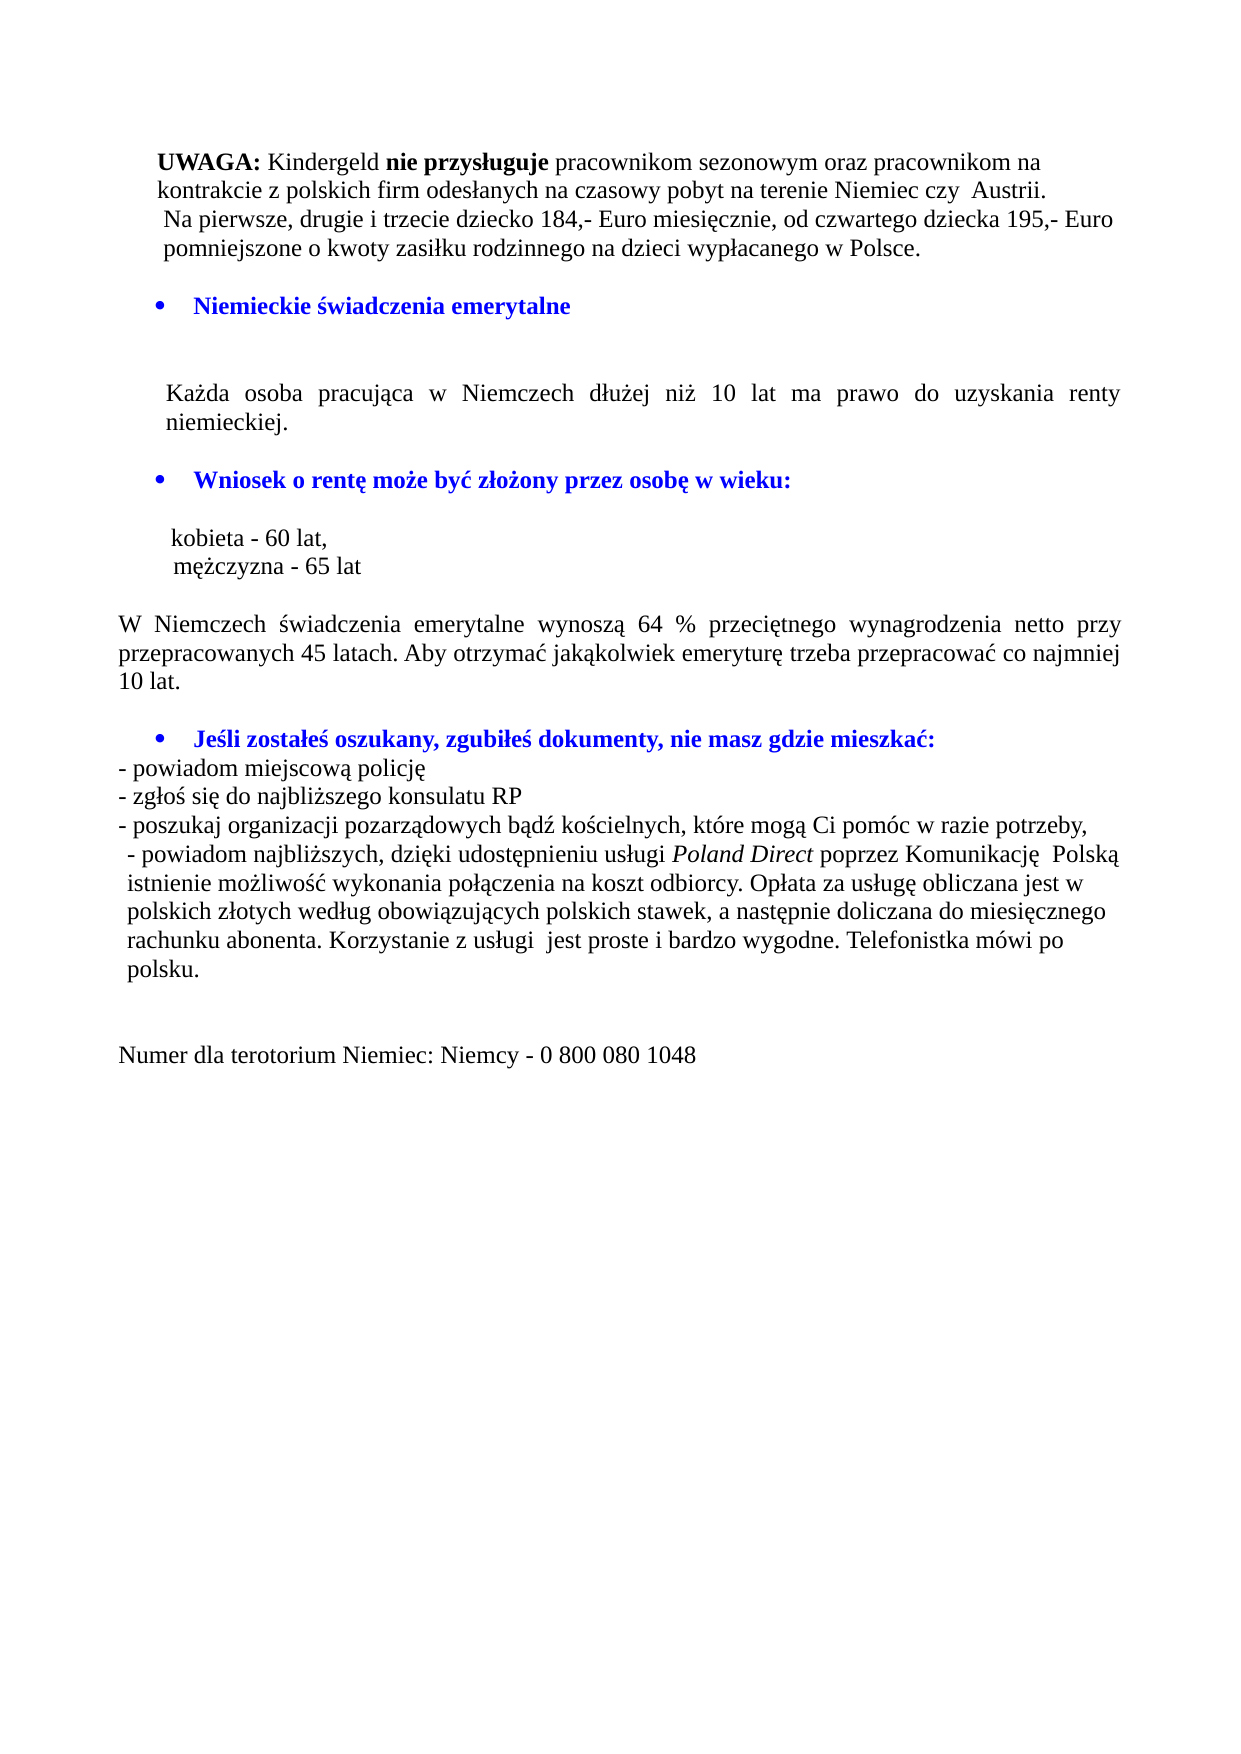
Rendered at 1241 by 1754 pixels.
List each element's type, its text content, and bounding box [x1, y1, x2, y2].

text - zgłoś się do najbliższego konsulatu RP [118, 781, 1122, 810]
text - powiadom najbliższych, dzięki udostępnieniu usługi Poland Direct poprzez Komunikację Polską istnienie możliwość wykonania połączenia na koszt odbiorcy. Opłata za usługę obliczana jest w polskich złotych według obowiązujących polskich stawek, a następnie doliczana do miesięcznego rachunku abonenta. Korzystanie z usługi jest proste i bardzo wygodne. Telefonistka mówi po polsku. [127, 839, 1122, 983]
text Numer dla terotorium Niemiec: Niemcy - 0 800 080 1048 [118, 1040, 1122, 1069]
text UWAGA: Kindergeld nie przysługuje pracownikom sezonowym oraz pracownikom na kontrakcie z polskich firm odesłanych na czasowy pobyt na terenie Niemiec czy Austrii. [157, 118, 1122, 204]
text Każda osoba pracująca w Niemczech dłużej niż 10 lat ma prawo do uzyskania renty niemieckiej. [166, 378, 1122, 436]
text kobieta - 60 lat, [171, 523, 1122, 551]
text Na pierwsze, drugie i trzecie dziecko 184,- Euro miesięcznie, od czwartego dziecka 195,- Euro pomniejszone o kwoty zasiłku rodzinnego na dzieci wypłacanego w Polsce. [163, 204, 1122, 262]
list Niemieckie świadczenia emerytalne [156, 291, 1122, 320]
list Wniosek o rentę może być złożony przez osobę w wieku: [156, 465, 1122, 493]
text W Niemczech świadczenia emerytalne wynoszą 64 % przeciętnego wynagrodzenia netto przy przepracowanych 45 latach. Aby otrzymać jakąkolwiek emeryturę trzeba przepracować co najmniej 10 lat. [118, 609, 1122, 695]
list Jeśli zostałeś oszukany, zgubiłeś dokumenty, nie masz gdzie mieszkać: [156, 724, 1122, 753]
text - powiadom miejscową policję [118, 753, 1122, 781]
text - poszukaj organizacji pozarządowych bądź kościelnych, które mogą Ci pomóc w razie potrzeby, [118, 810, 1122, 839]
text mężczyzna - 65 lat [118, 551, 1122, 580]
